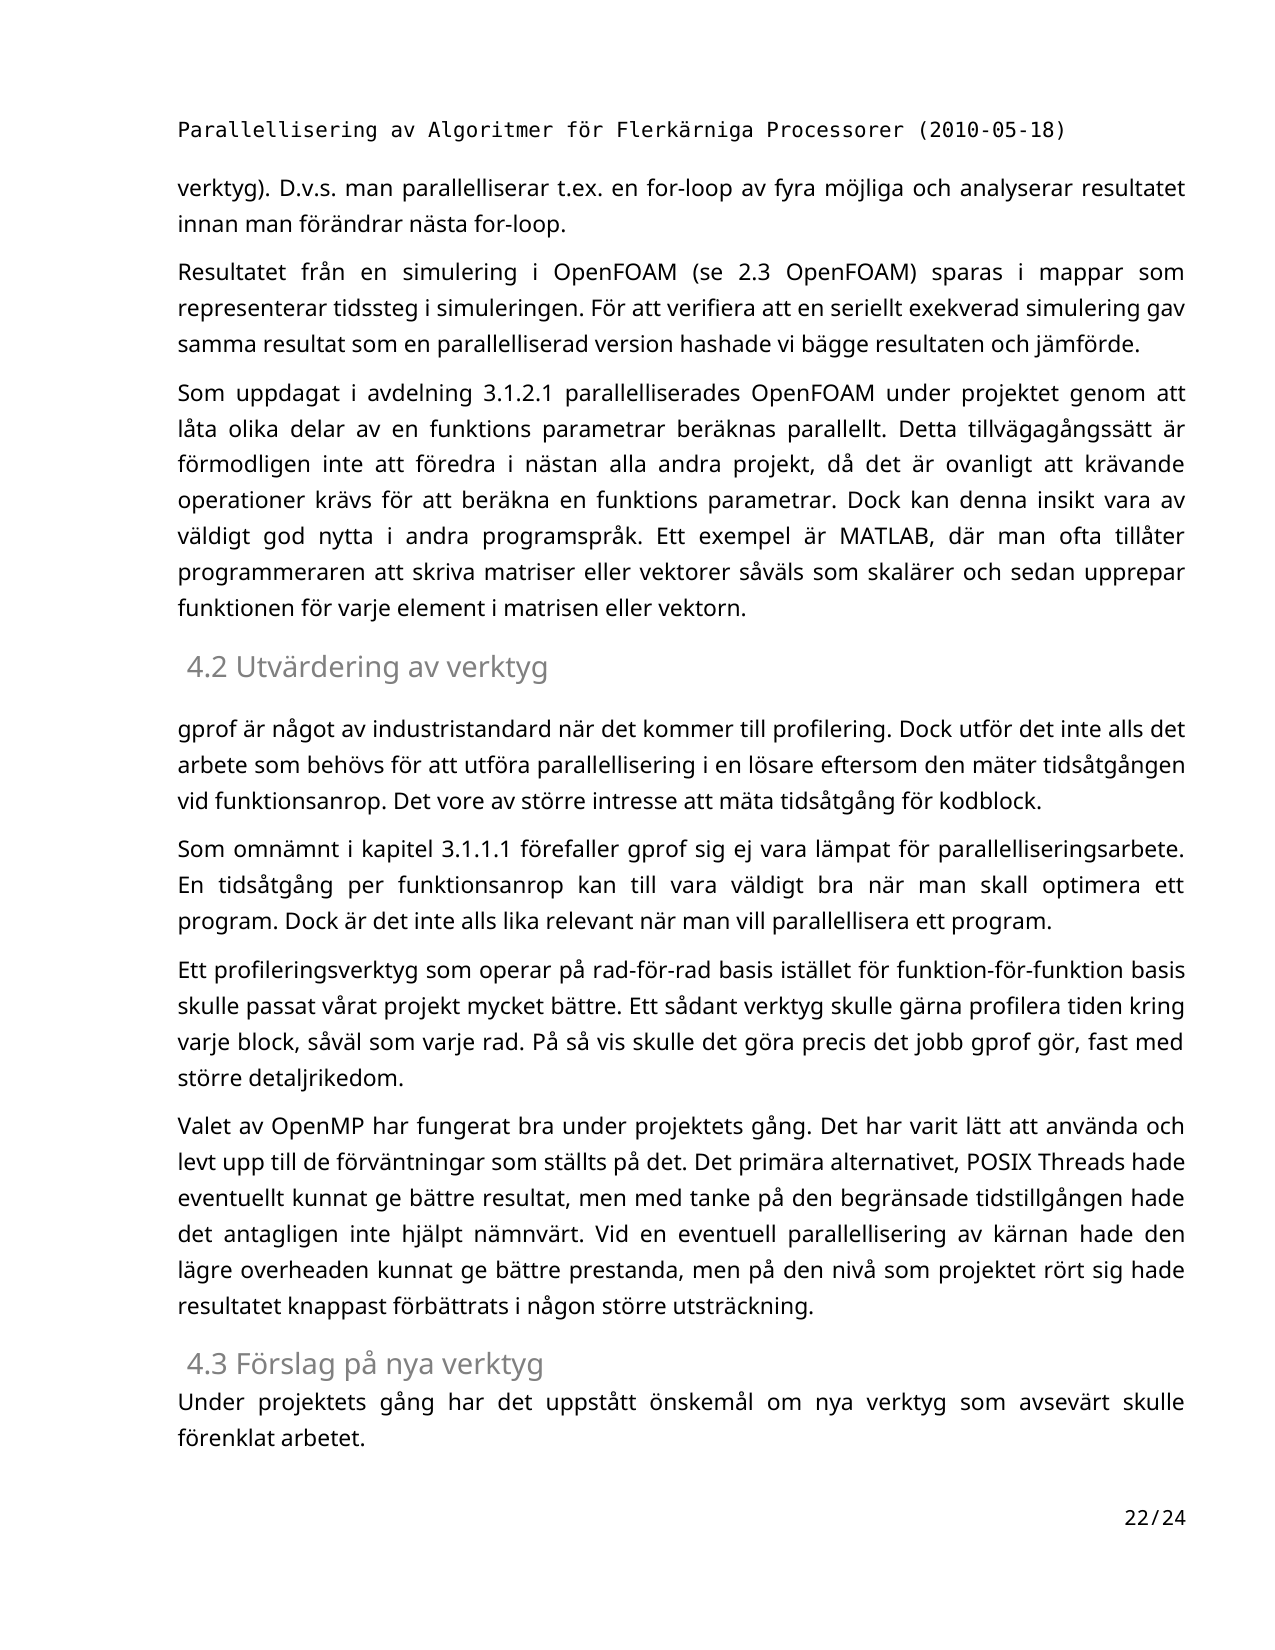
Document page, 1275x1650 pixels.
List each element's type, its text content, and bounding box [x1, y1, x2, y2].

text Det absolut viktigaste för en programmerare är att programmet ger korrekt resultat. En fördel med OpenMP är att man kan utföra en förändring i taget (se 4.2 Utvärdering av verktyg). D.v.s. man parallelliserar t.ex. en for-loop av fyra möjliga och analyserar resultatet innan man förändrar nästa for-loop. [177, 203, 1186, 239]
text Som uppdagat i avdelning 3.1.2.1 parallelliserades OpenFOAM under projektet genom att låta olika delar av en funktions parametrar beräknas parallellt. Detta tillvägagångssätt är förmodligen inte att föredra i nästan alla andra projekt, då det är ovanligt att krävande operationer krävs för att beräkna en funktions parametrar. Dock kan denna insikt vara av väldigt god nytta i andra programspråk. Ett exempel är MATLAB, där man ofta tillåter programmeraren att skriva matriser eller vektorer såväls som skalärer och sedan upprepar funktionen för varje element i matrisen eller vektorn. [177, 587, 1186, 623]
subtitle 4.3 Förslag på nya verktyg [544, 1344, 1177, 1383]
text gprof är något av industristandard när det kommer till profilering. Dock utför det inte alls det arbete som behövs för att utföra parallellisering i en lösare eftersom den mäter tidsåtgången vid funktionsanrop. Det vore av större intresse att mäta tidsåtgång för kodblock. [177, 780, 1186, 816]
text Valet av OpenMP har fungerat bra under projektets gång. Det har varit lätt att använda och levt upp till de förväntningar som ställts på det. Det primära alternativet, POSIX Threads hade eventuellt kunnat ge bättre resultat, men med tanke på den begränsade tidstillgången hade det antagligen inte hjälpt nämnvärt. Vid en eventuell parallellisering av kärnan hade den lägre overheaden kunnat ge bättre prestanda, men på den nivå som projektet rört sig hade resultatet knappast förbättrats i någon större utsträckning. [177, 1285, 1186, 1321]
subtitle 4.2 Utvärdering av verktyg [549, 646, 1177, 686]
text Som omnämnt i kapitel 3.1.1.1 förefaller gprof sig ej vara lämpat för parallelliseringsarbete. En tidsåtgång per funktionsanrop kan till vara väldigt bra när man skall optimera ett program. Dock är det inte alls lika relevant när man vill parallellisera ett program. [177, 901, 1186, 937]
text Ett profileringsverktyg som operar på rad-för-rad basis istället för funktion-för-funktion basis skulle passat vårat projekt mycket bättre. Ett sådant verktyg skulle gärna profilera tiden kring varje block, såväl som varje rad. På så vis skulle det göra precis det jobb gprof gör, fast med större detaljrikedom. [177, 1057, 1186, 1093]
text Resultatet från en simulering i OpenFOAM (se 2.3 OpenFOAM) sparas i mappar som representerar tidssteg i simuleringen. För att verifiera att en seriellt exekverad simulering gav samma resultat som en parallelliserad version hashade vi bägge resultaten och jämförde. [177, 323, 1186, 359]
text Under projektets gång har det uppstått önskemål om nya verktyg som avsevärt skulle förenklat arbetet. [177, 1418, 1186, 1453]
